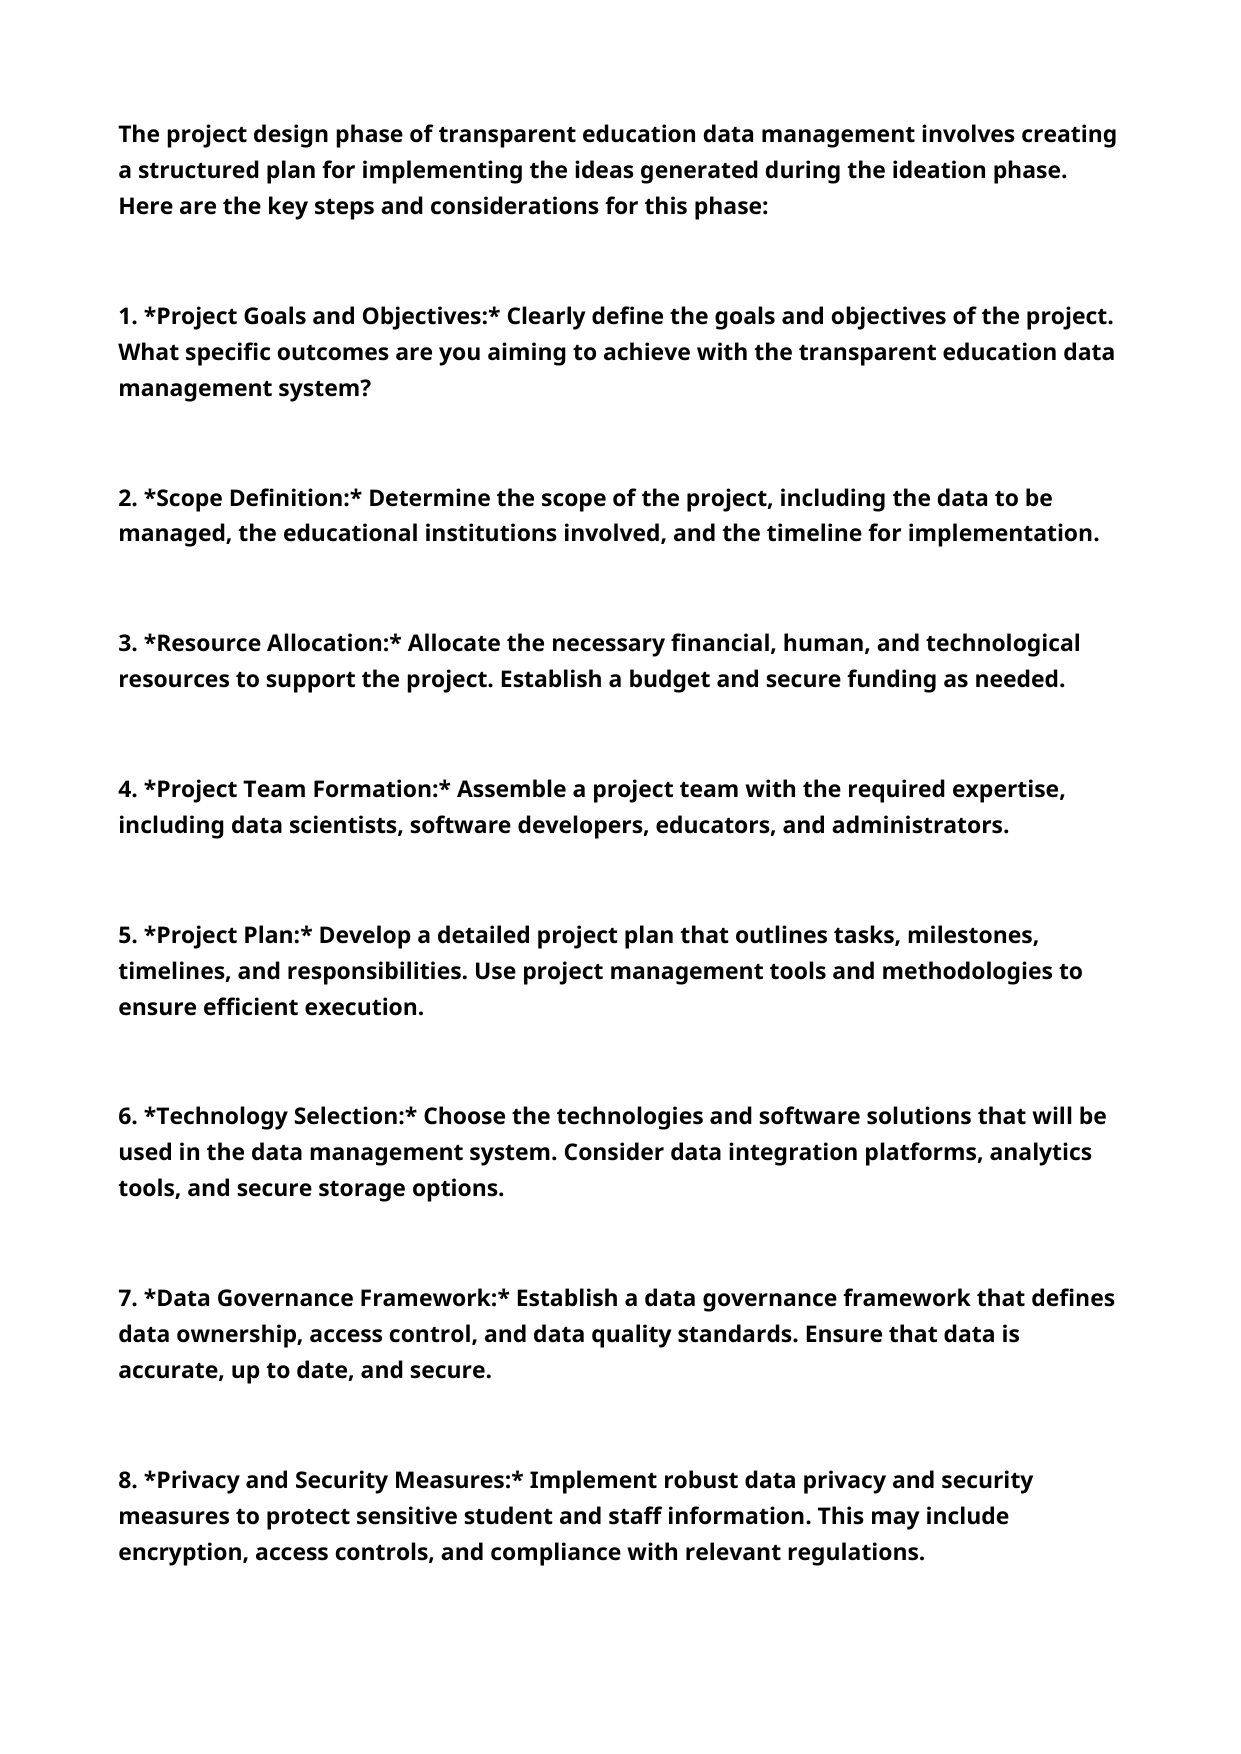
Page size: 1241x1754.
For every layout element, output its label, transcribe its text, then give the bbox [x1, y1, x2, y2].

text 3. *Resource Allocation:* Allocate the necessary financial, human, and technological resources to support the project. Establish a budget and secure funding as needed. [118, 627, 1122, 694]
text 5. *Project Plan:* Develop a detailed project plan that outlines tasks, milestones, timelines, and responsibilities. Use project management tools and methodologies to ensure efficient execution. [118, 919, 1122, 1022]
text 1. *Project Goals and Objectives:* Clearly define the goals and objectives of the project. What specific outcomes are you aiming to achieve with the transparent education data management system? [118, 300, 1122, 403]
text 7. *Data Governance Framework:* Establish a data governance framework that defines data ownership, access control, and data quality standards. Ensure that data is accurate, up to date, and secure. [118, 1282, 1122, 1385]
text The project design phase of transparent education data management involves creating a structured plan for implementing the ideas generated during the ideation phase. Here are the key steps and considerations for this phase: [118, 118, 1122, 221]
text 8. *Privacy and Security Measures:* Implement robust data privacy and security measures to protect sensitive student and staff information. This may include encryption, access controls, and compliance with relevant regulations. [118, 1464, 1122, 1567]
text 6. *Technology Selection:* Choose the technologies and software solutions that will be used in the data management system. Consider data integration platforms, analytics tools, and secure storage options. [118, 1100, 1122, 1203]
text 4. *Project Team Formation:* Assemble a project team with the required expertise, including data scientists, software developers, educators, and administrators. [118, 773, 1122, 840]
text 2. *Scope Definition:* Determine the scope of the project, including the data to be managed, the educational institutions involved, and the timeline for implementation. [118, 481, 1122, 549]
